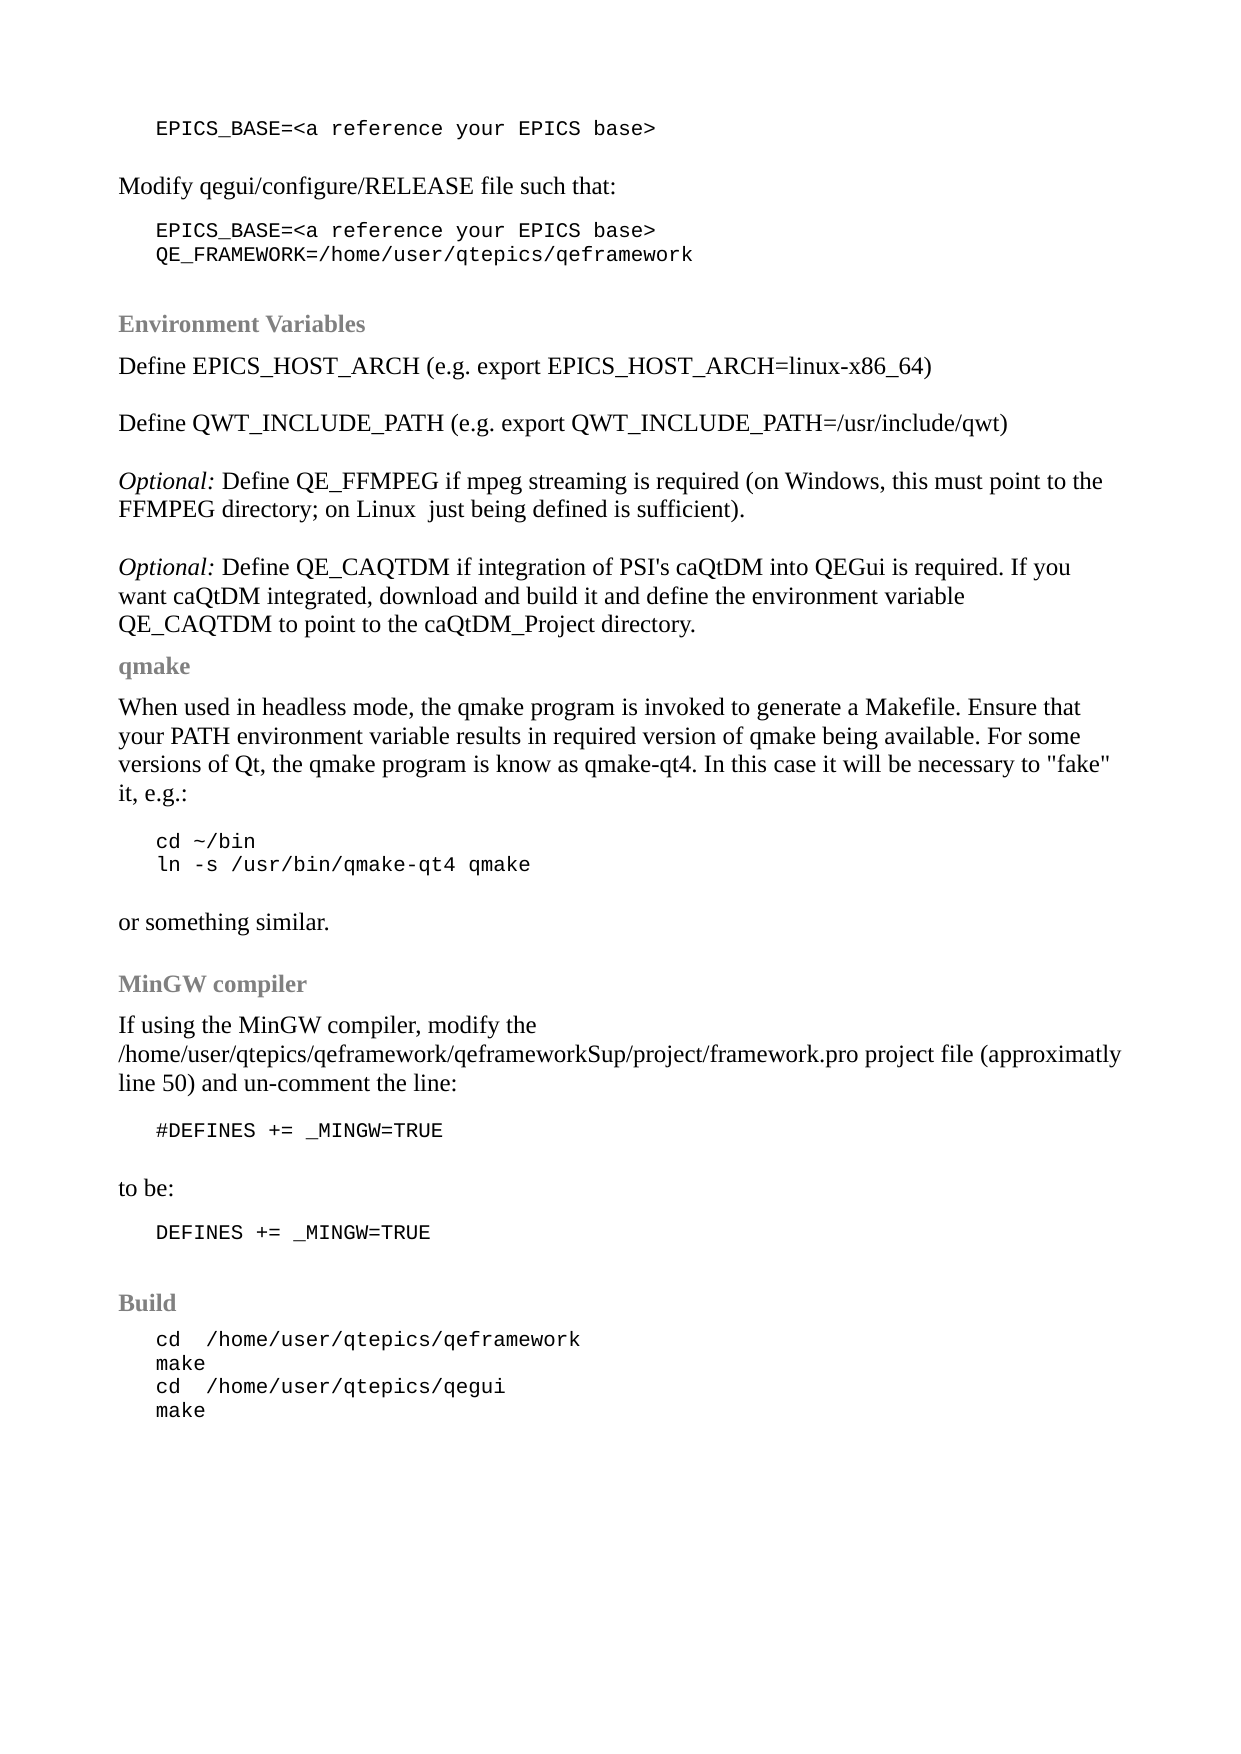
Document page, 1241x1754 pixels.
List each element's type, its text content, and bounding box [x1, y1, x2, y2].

text cd /home/user/qtepics/qeframework [118, 1329, 1122, 1353]
subtitle Environment Variables [118, 309, 1122, 338]
text make [118, 1353, 1122, 1377]
text ln -s /usr/bin/qmake-qt4 qmake [118, 854, 1122, 878]
text to be: [118, 1173, 1122, 1202]
text or something similar. [118, 907, 1122, 936]
subtitle qmake [118, 651, 1122, 679]
text When used in headless mode, the qmake program is invoked to generate a Makefile. Ensure that your PATH environment variable results in required version of qmake being available. For some versions of Qt, the qmake program is know as qmake-qt4. In this case it will be necessary to "fake" it, e.g.: [118, 692, 1122, 807]
subtitle Build [118, 1288, 1122, 1317]
text make [118, 1400, 1122, 1424]
text cd ~/bin [118, 831, 1122, 854]
text If using the MinGW compiler, modify the /home/user/qtepics/qeframework/qeframeworkSup/project/framework.pro project file (approximatly line 50) and un-comment the line: [118, 1010, 1122, 1097]
text #DEFINES += _MINGW=TRUE [118, 1097, 1122, 1144]
text DEFINES += _MINGW=TRUE [118, 1222, 1122, 1246]
text EPICS_BASE=<a reference your EPICS base> [118, 118, 1122, 142]
subtitle MinGW compiler [118, 969, 1122, 998]
text cd /home/user/qtepics/qegui [118, 1377, 1122, 1400]
text Modify qegui/configure/RELEASE file such that: [118, 171, 1122, 200]
text Define EPICS_HOST_ARCH (e.g. export EPICS_HOST_ARCH=linux-x86_64) Define QWT_INCLUDE_PATH (e.g. export QWT_INCLUDE_PATH=/usr/include/qwt) Optional: Define QE_FFMPEG if mpeg streaming is required (on Windows, this must point to the FFMPEG directory; on Linux just being defined is sufficient). Optional: Define QE_CAQTDM if integration of PSI's caQtDM into QEGui is required. If you want caQtDM integrated, download and build it and define the environment variable QE_CAQTDM to point to the caQtDM_Project directory. [118, 351, 1122, 638]
text EPICS_BASE=<a reference your EPICS base> [118, 220, 1122, 244]
text QE_FRAMEWORK=/home/user/qtepics/qeframework [118, 244, 1122, 268]
